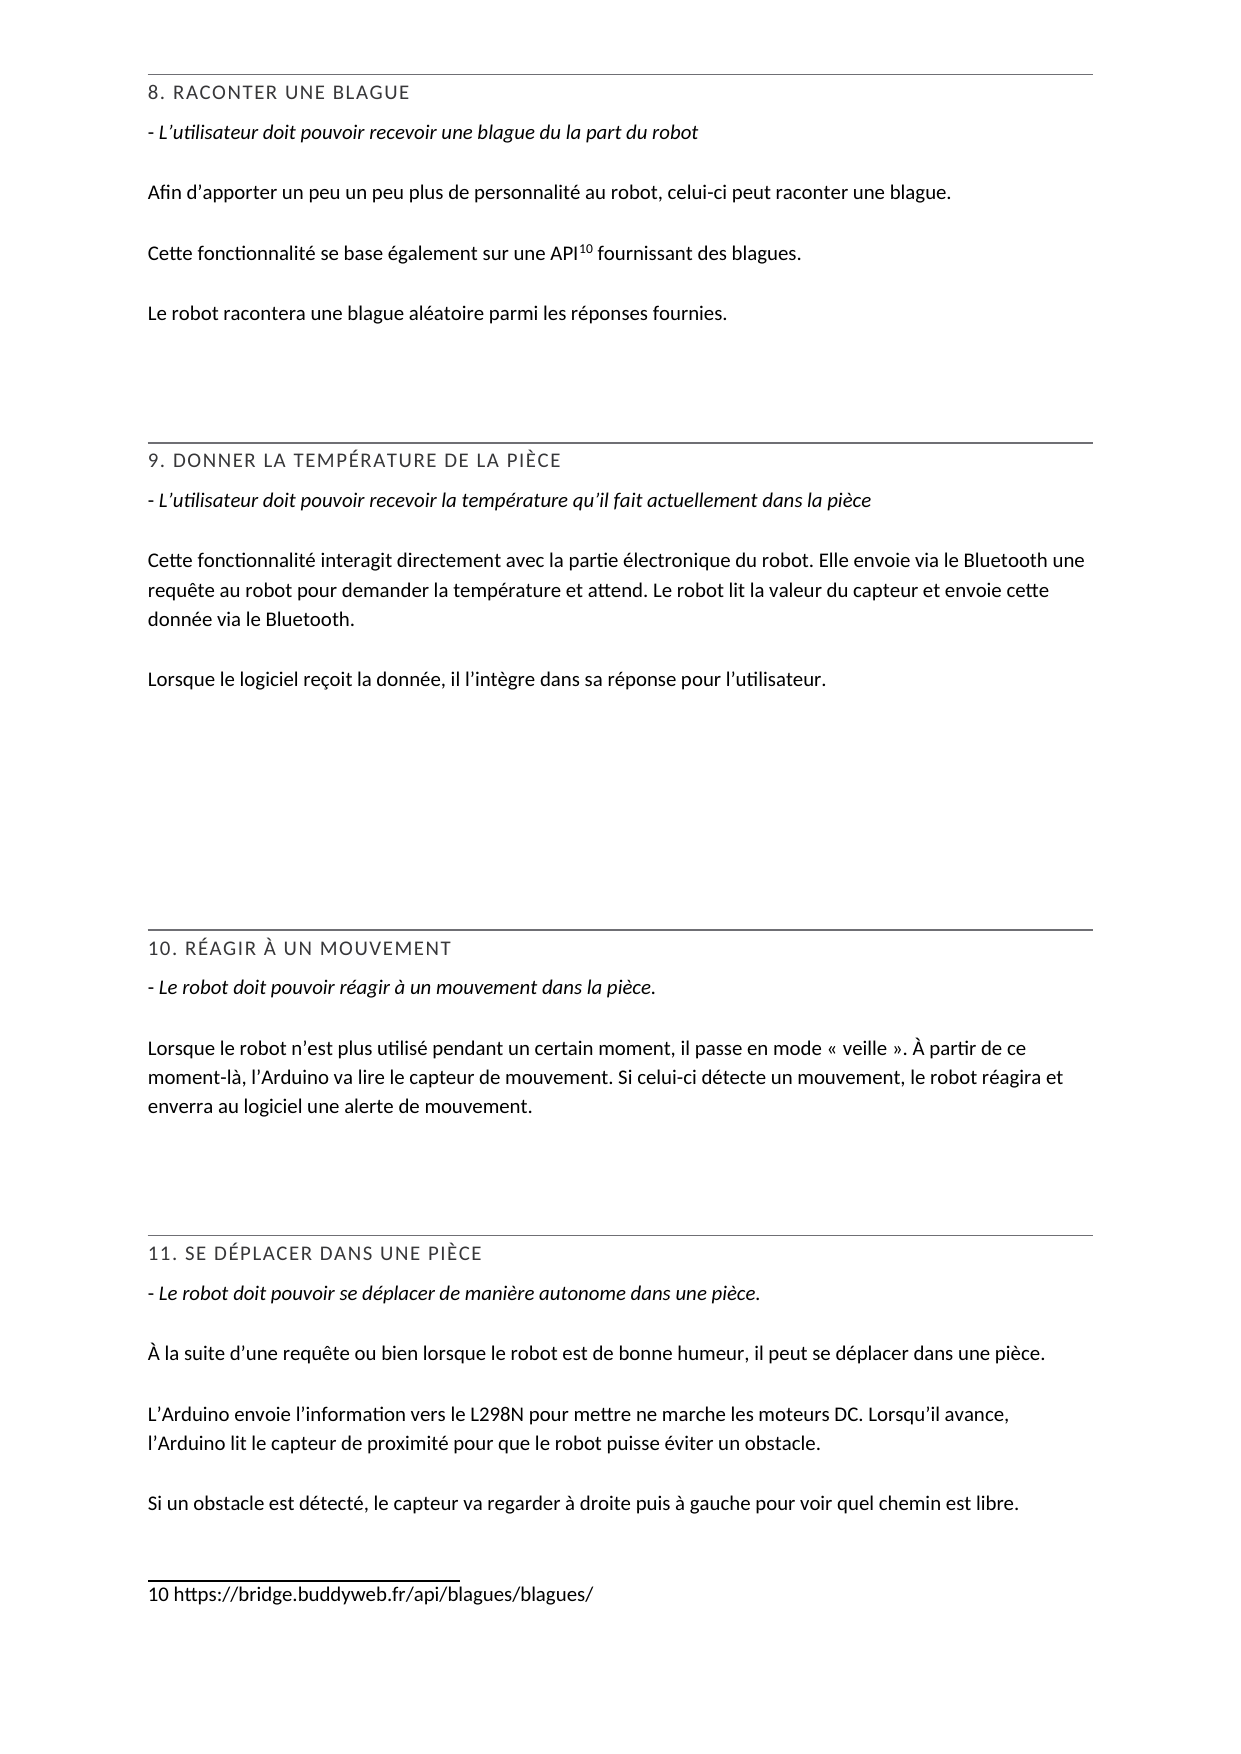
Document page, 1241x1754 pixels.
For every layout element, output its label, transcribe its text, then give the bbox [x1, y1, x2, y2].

text https://bridge.buddyweb.fr/api/blagues/blagues/ [148, 1581, 1093, 1606]
subtitle 8. Raconter une blague [148, 75, 1093, 105]
text - Le robot doit pouvoir réagir à un mouvement dans la pièce. [148, 974, 1093, 1000]
text - L’utilisateur doit pouvoir recevoir une blague du la part du robot [148, 119, 1093, 144]
text À la suite d’une requête ou bien lorsque le robot est de bonne humeur, il peut se déplacer dans une pièce. [148, 1340, 1093, 1366]
text Cette fonctionnalité se base également sur une API fournissant des blagues. [148, 240, 1093, 265]
subtitle 10. réagir à un mouvement [148, 931, 1093, 960]
text Lorsque le logiciel reçoit la donnée, il l’intègre dans sa réponse pour l’utilisateur. [148, 666, 1093, 692]
text Lorsque le robot n’est plus utilisé pendant un certain moment, il passe en mode « veille ». À partir de ce moment-là, l’Arduino va lire le capteur de mouvement. Si celui-ci détecte un mouvement, le robot réagira et enverra au logiciel une alerte de mouvement. [148, 1035, 1093, 1118]
text Cette fonctionnalité interagit directement avec la partie électronique du robot. Elle envoie via le Bluetooth une requête au robot pour demander la température et attend. Le robot lit la valeur du capteur et envoie cette donnée via le Bluetooth. [148, 548, 1093, 631]
subtitle 11. Se déplacer dans une pièce [148, 1236, 1093, 1266]
text - Le robot doit pouvoir se déplacer de manière autonome dans une pièce. [148, 1280, 1093, 1305]
text Le robot racontera une blague aléatoire parmi les réponses fournies. [148, 300, 1093, 326]
text L’Arduino envoie l’information vers le L298N pour mettre ne marche les moteurs DC. Lorsqu’il avance, l’Arduino lit le capteur de proximité pour que le robot puisse éviter un obstacle. [148, 1401, 1093, 1455]
text - L’utilisateur doit pouvoir recevoir la température qu’il fait actuellement dans la pièce [148, 487, 1093, 513]
text Si un obstacle est détecté, le capteur va regarder à droite puis à gauche pour voir quel chemin est libre. [148, 1490, 1093, 1516]
text Afin d’apporter un peu un peu plus de personnalité au robot, celui-ci peut raconter une blague. [148, 179, 1093, 205]
subtitle 9. Donner la température de la pièce [148, 444, 1093, 473]
